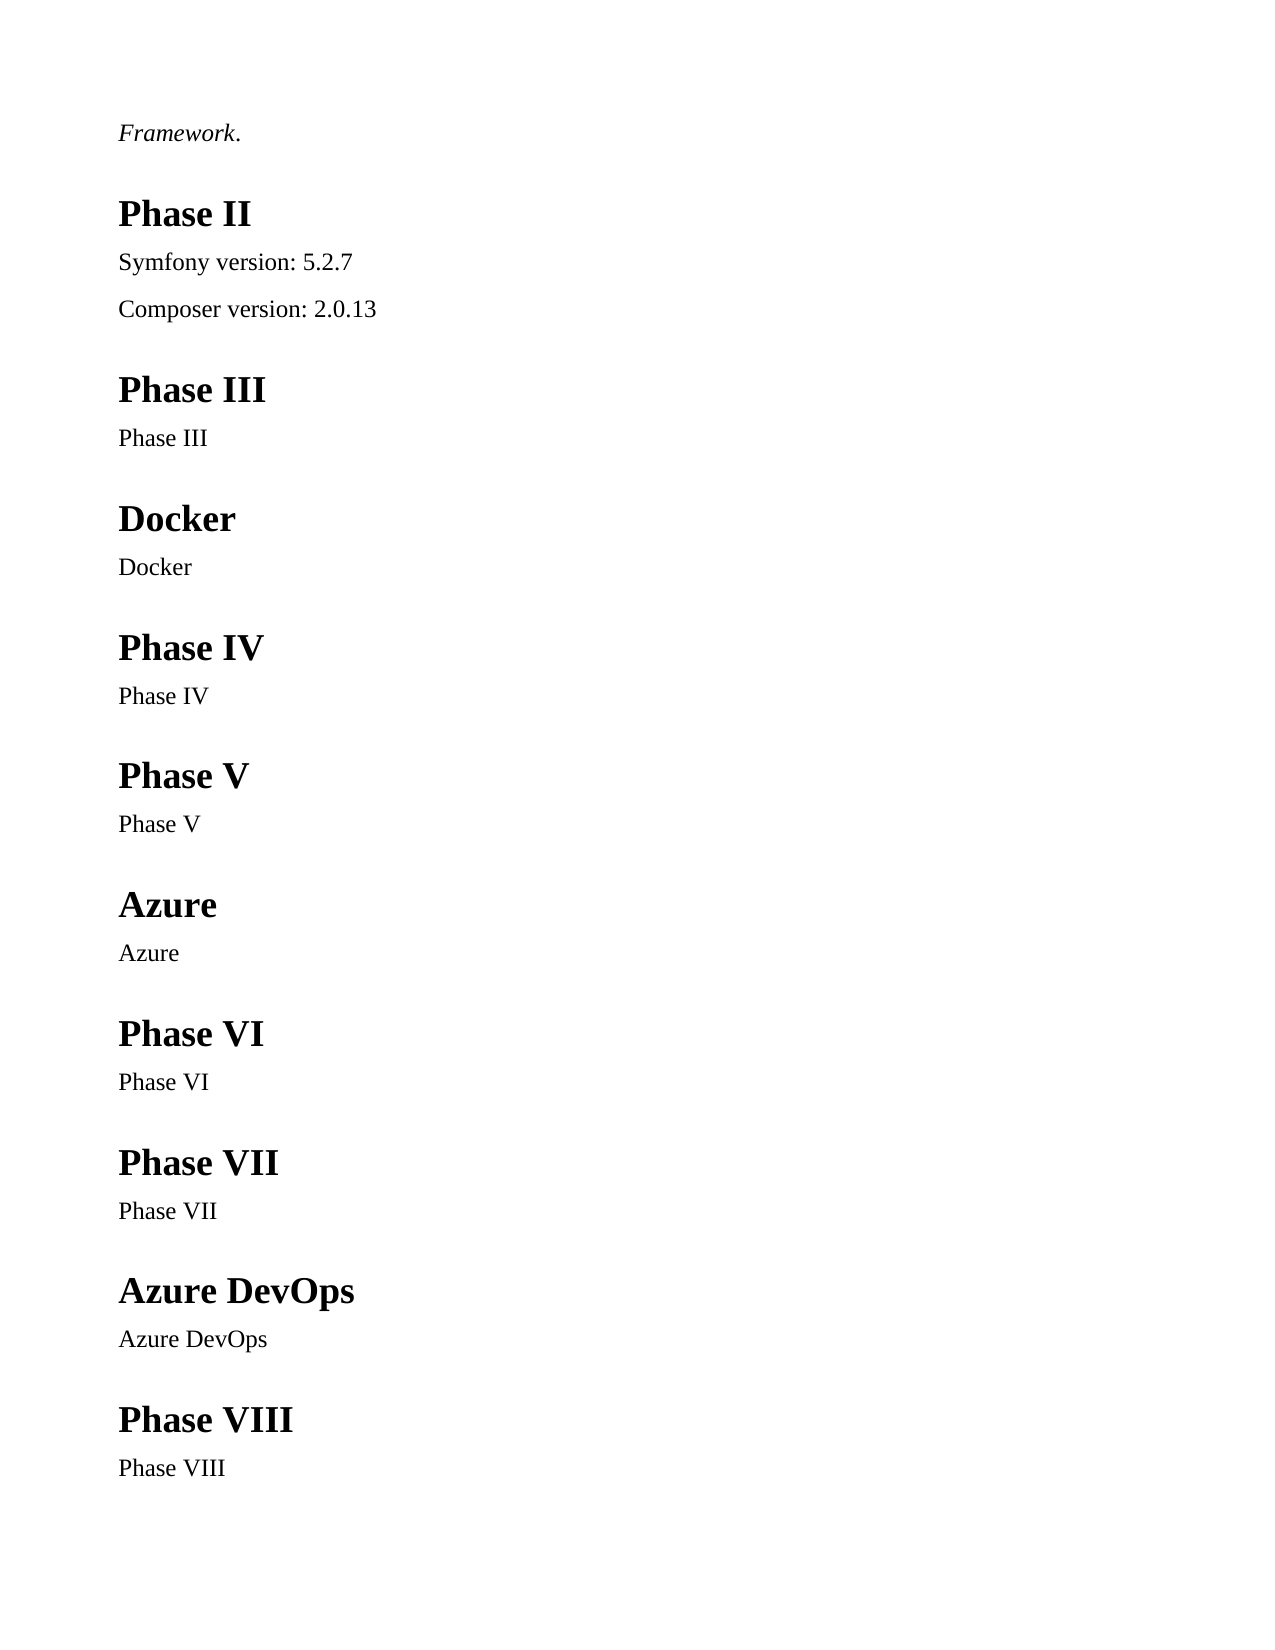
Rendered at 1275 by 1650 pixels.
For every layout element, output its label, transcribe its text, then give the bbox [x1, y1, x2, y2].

text Phase IV [118, 681, 1157, 709]
subtitle Azure DevOps [118, 1268, 1157, 1312]
text Symfony version: 5.2.7 [118, 247, 1157, 276]
text Framework. [118, 118, 1157, 147]
subtitle Phase IV [118, 624, 1157, 668]
subtitle Phase VII [118, 1139, 1157, 1183]
text Azure [118, 938, 1157, 967]
text Phase VIII [118, 1453, 1157, 1482]
subtitle Phase III [118, 367, 1157, 411]
subtitle Phase VI [118, 1011, 1157, 1054]
subtitle Azure [118, 882, 1157, 926]
text Phase VII [118, 1196, 1157, 1224]
text Docker [118, 552, 1157, 581]
subtitle Phase II [118, 191, 1157, 234]
subtitle Phase VIII [118, 1397, 1157, 1441]
text Azure DevOps [118, 1324, 1157, 1353]
text Composer version: 2.0.13 [118, 294, 1157, 323]
text Phase V [118, 809, 1157, 838]
text Phase VI [118, 1067, 1157, 1096]
subtitle Docker [118, 496, 1157, 539]
subtitle Phase V [118, 753, 1157, 797]
text Phase III [118, 423, 1157, 452]
